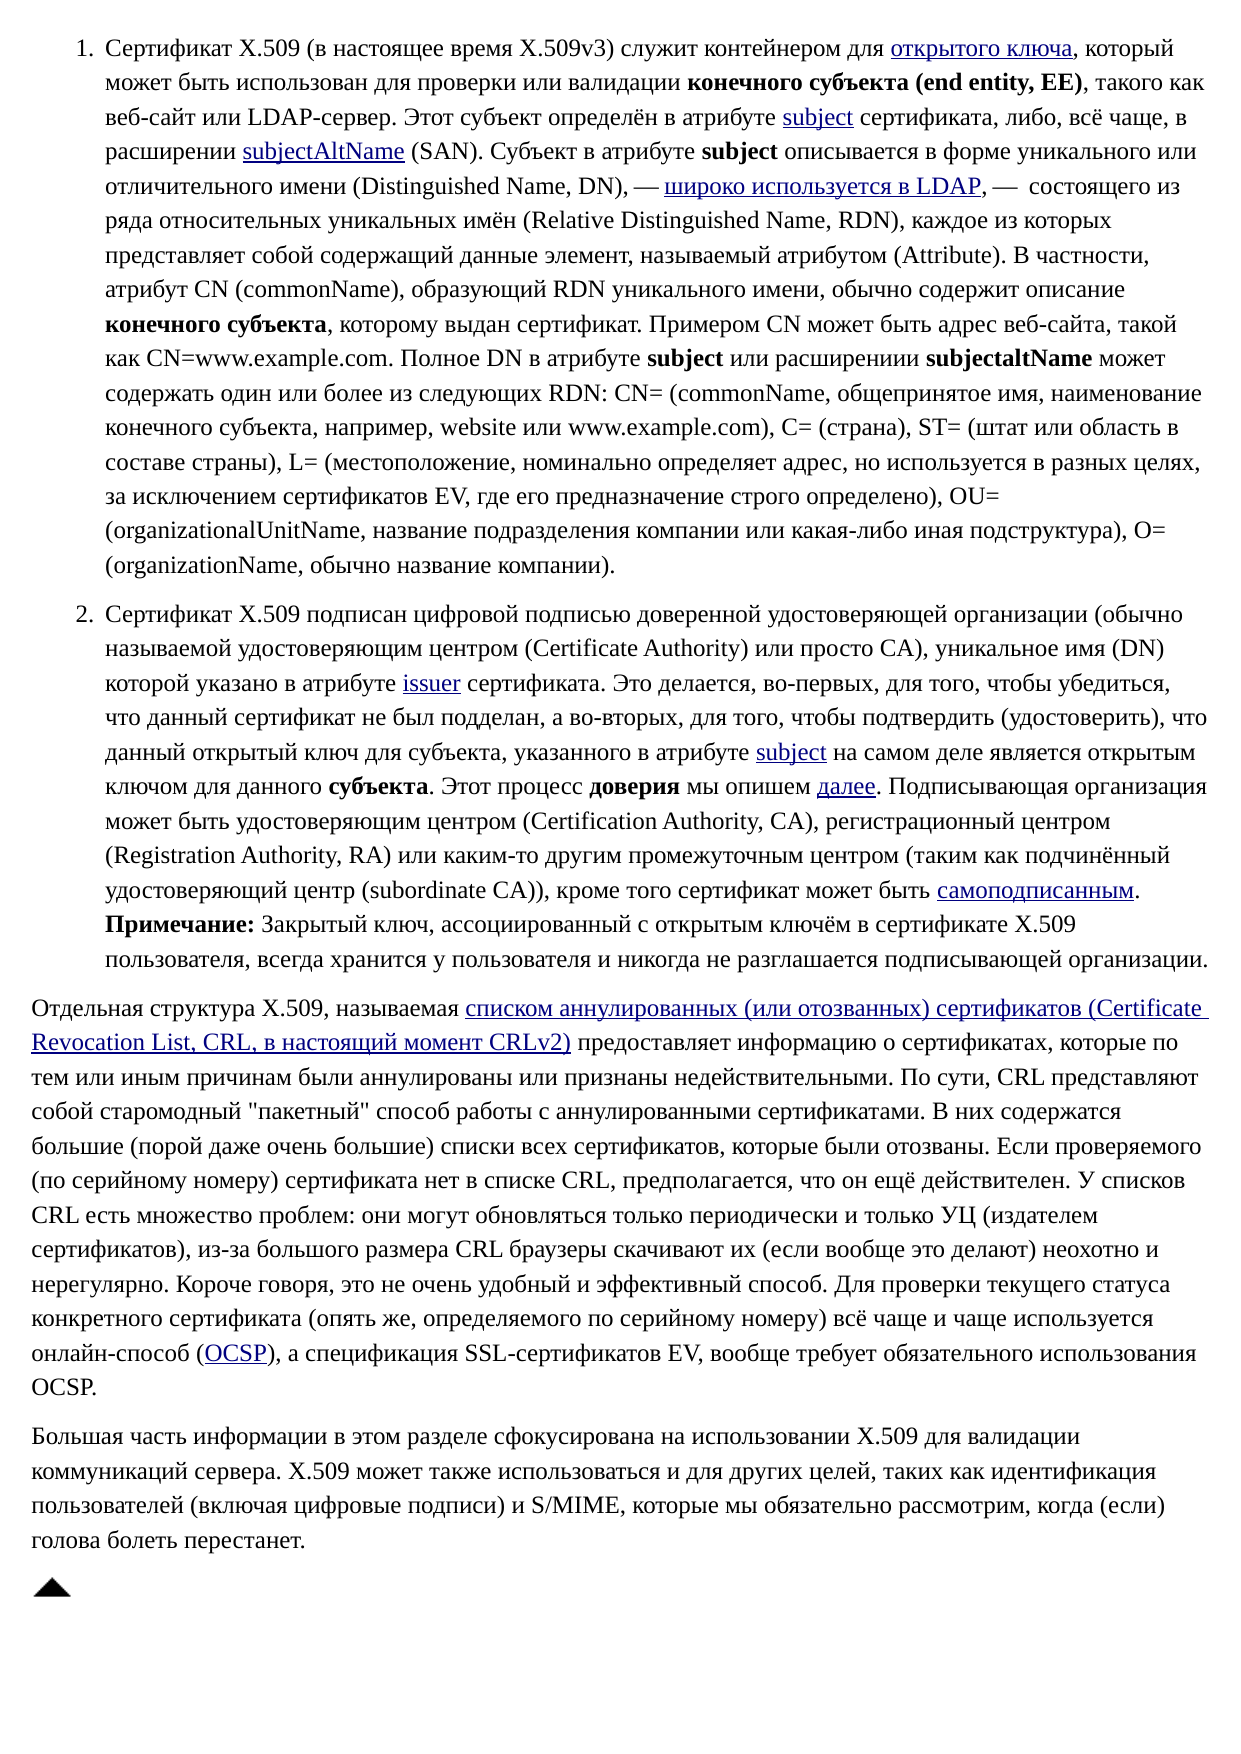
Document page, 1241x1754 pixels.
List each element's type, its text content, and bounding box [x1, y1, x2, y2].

text Отдельная структура X.509, называемая списком аннулированных (или отозванных) сертификатов (Certificate Revocation List, CRL, в настоящий момент CRLv2) предоставляет информацию о сертификатах, которые по тем или иным причинам были аннулированы или признаны недействительными. По сути, CRL представляют собой старомодный "пакетный" способ работы с аннулированными сертификатами. В них содержатся большие (порой даже очень большие) списки всех сертификатов, которые были отозваны. Если проверяемого (по серийному номеру) сертификата нет в списке CRL, предполагается, что он ещё действителен. У списков CRL есть множество проблем: они могут обновляться только периодически и только УЦ (издателем сертификатов), из-за большого размера CRL браузеры скачивают их (если вообще это делают) неохотно и нерегулярно. Короче говоря, это не очень удобный и эффективный способ. Для проверки текущего статуса конкретного сертификата (опять же, определяемого по серийному номеру) всё чаще и чаще используется онлайн-способ (OCSP), а спецификация SSL-сертификатов EV, вообще требует обязательного использования OCSP. [31, 993, 1212, 1401]
list Сертификат X.509 подписан цифровой подписью доверенной удостоверяющей организации (обычно называемой удостоверяющим центром (Certificate Authority) или просто CA), уникальное имя (DN) которой указано в атрибуте issuer сертификата. Это делается, во-первых, для того, чтобы убедиться, что данный сертификат не был подделан, а во-вторых, для того, чтобы подтвердить (удостоверить), что данный открытый ключ для субъекта, указанного в атрибуте subject на самом деле является открытым ключом для данного субъекта. Этот процесс доверия мы опишем далее. Подписывающая организация может быть удостоверяющим центром (Certification Authority, CA), регистрационный центром (Registration Authority, RA) или каким-то другим промежуточным центром (таким как подчинённый удостоверяющий центр (subordinate CA)), кроме того сертификат может быть самоподписанным. Примечание: Закрытый ключ, ассоциированный с открытым ключём в сертификате X.509 пользователя, всегда хранится у пользователя и никогда не разглашается подписывающей организации. [75, 599, 1212, 973]
picture [31, 1573, 74, 1605]
list Сертификат X.509 (в настоящее время X.509v3) служит контейнером для открытого ключа, который может быть использован для проверки или валидации конечного субъекта (end entity, EE), такого как веб-сайт или LDAP-сервер. Этот субъект определён в атрибуте subject сертификата, либо, всё чаще, в расширении subjectAltName (SAN). Субъект в атрибуте subject описывается в форме уникального или отличительного имени (Distinguished Name, DN), — широко используется в LDAP, — состоящего из ряда относительных уникальных имён (Relative Distinguished Name, RDN), каждое из которых представляет собой содержащий данные элемент, называемый атрибутом (Attribute). В частности, атрибут CN (commonName), образующий RDN уникального имени, обычно содержит описание конечного субъекта, которому выдан сертификат. Примером CN может быть адрес веб-сайта, такой как CN=www.example.com. Полное DN в атрибуте subject или расширениии subjectaltName может содержать один или более из следующих RDN: CN= (commonName, общепринятое имя, наименование конечного субъекта, например, website или www.example.com), C= (страна), ST= (штат или область в составе страны), L= (местоположение, номинально определяет адрес, но используется в разных целях, за исключением сертификатов EV, где его предназначение строго определено), OU= (organizationalUnitName, название подразделения компании или какая-либо иная подструктура), O= (organizationName, обычно название компании). [75, 33, 1212, 579]
text Большая часть информации в этом разделе сфокусирована на использовании X.509 для валидации коммуникаций сервера. X.509 может также использоваться и для других целей, таких как идентификация пользователей (включая цифровые подписи) и S/MIME, которые мы обязательно рассмотрим, когда (если) голова болеть перестанет. [31, 1421, 1212, 1553]
